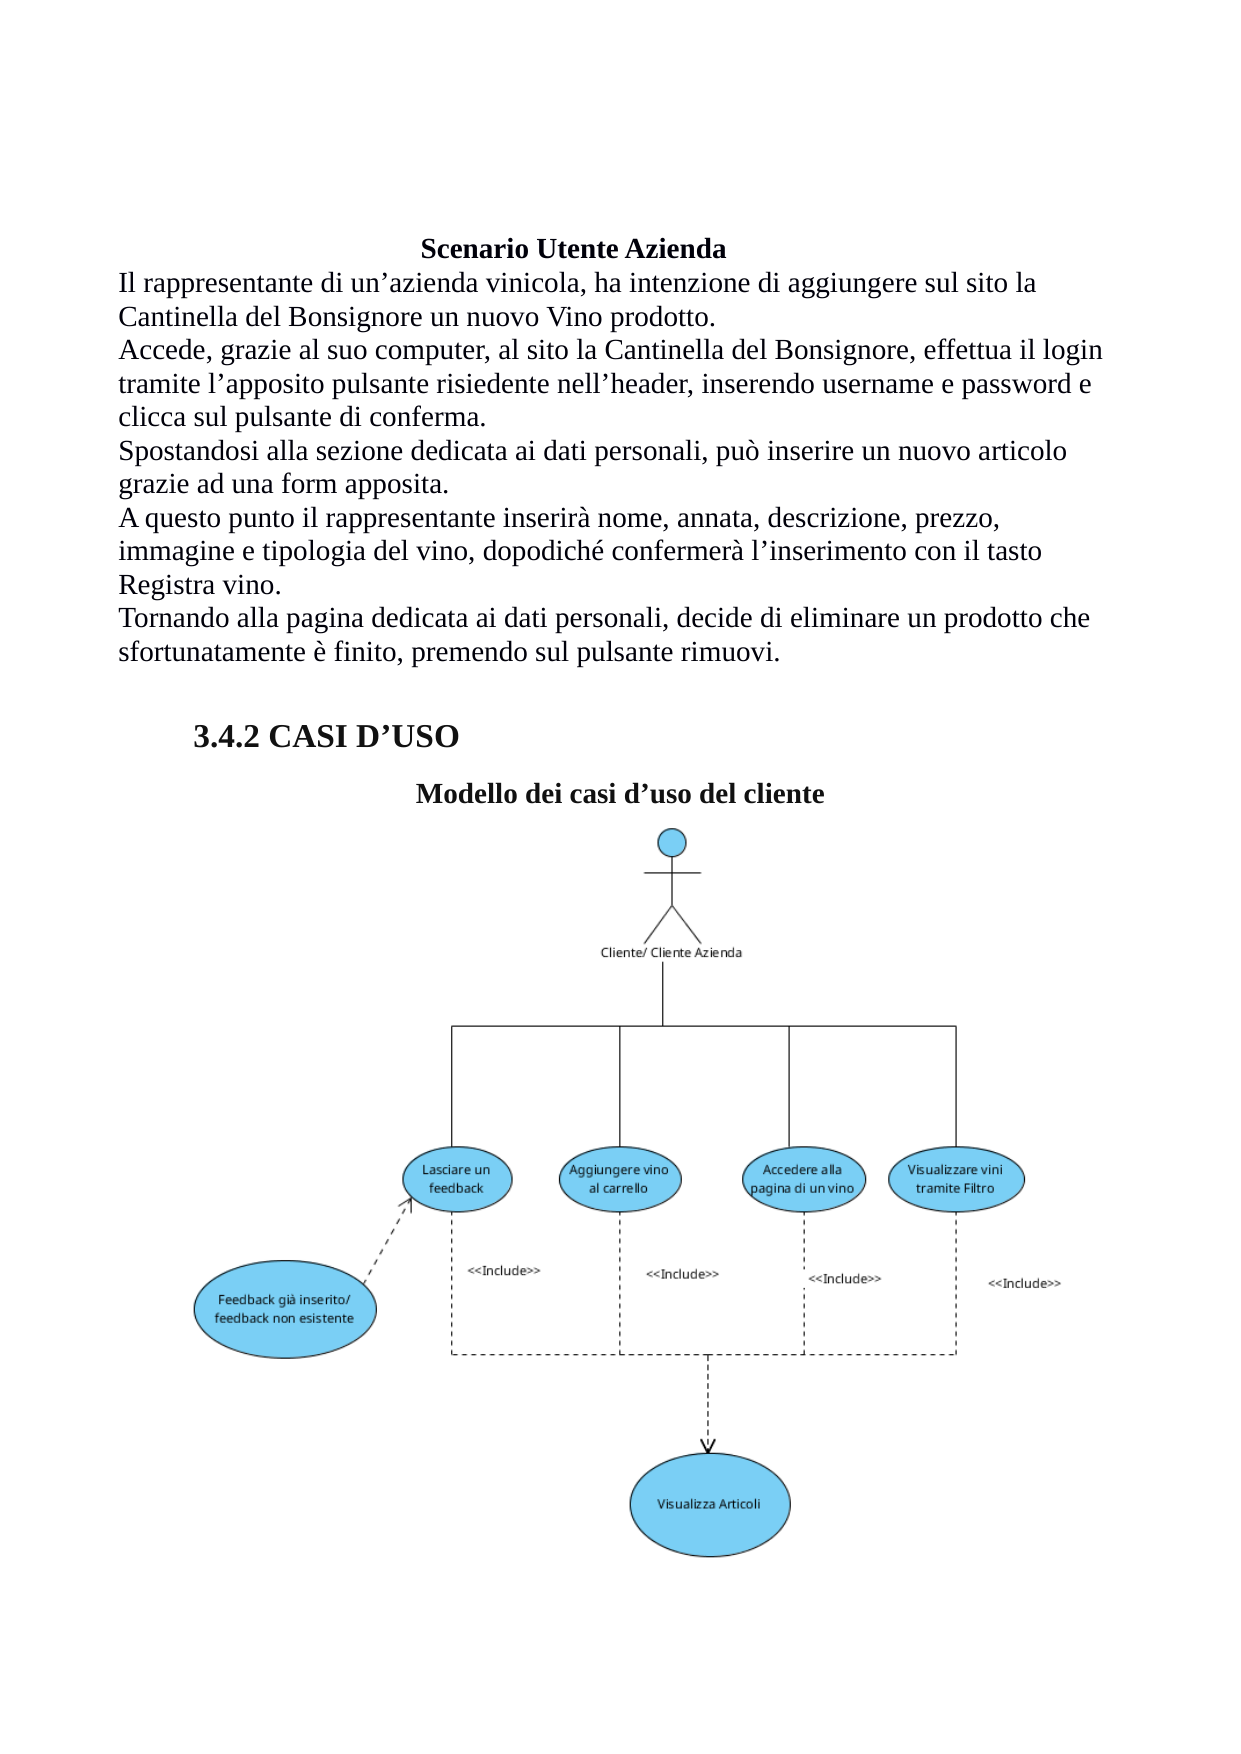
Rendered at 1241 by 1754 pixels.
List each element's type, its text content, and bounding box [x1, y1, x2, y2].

text 3.4.2 CASI D’USO [118, 717, 1122, 755]
picture [188, 819, 1075, 1562]
text Tornando alla pagina dedicata ai dati personali, decide di eliminare un prodotto che sfortunatamente è finito, premendo sul pulsante rimuovi. [118, 601, 1122, 668]
text Spostandosi alla sezione dedicata ai dati personali, può inserire un nuovo articolo grazie ad una form apposita. [118, 433, 1122, 500]
text Il rappresentante di un’azienda vinicola, ha intenzione di aggiungere sul sito la Cantinella del Bonsignore un nuovo Vino prodotto. [118, 265, 1122, 332]
text Accede, grazie al suo computer, al sito la Cantinella del Bonsignore, effettua il login tramite l’apposito pulsante risiedente nell’header, inserendo username e password e clicca sul pulsante di conferma. [118, 332, 1122, 433]
text Scenario Utente Azienda [118, 232, 1122, 265]
text Modello dei casi d’uso del cliente [118, 776, 1122, 809]
text A questo punto il rappresentante inserirà nome, annata, descrizione, prezzo, immagine e tipologia del vino, dopodiché confermerà l’inserimento con il tasto Registra vino. [118, 500, 1122, 601]
